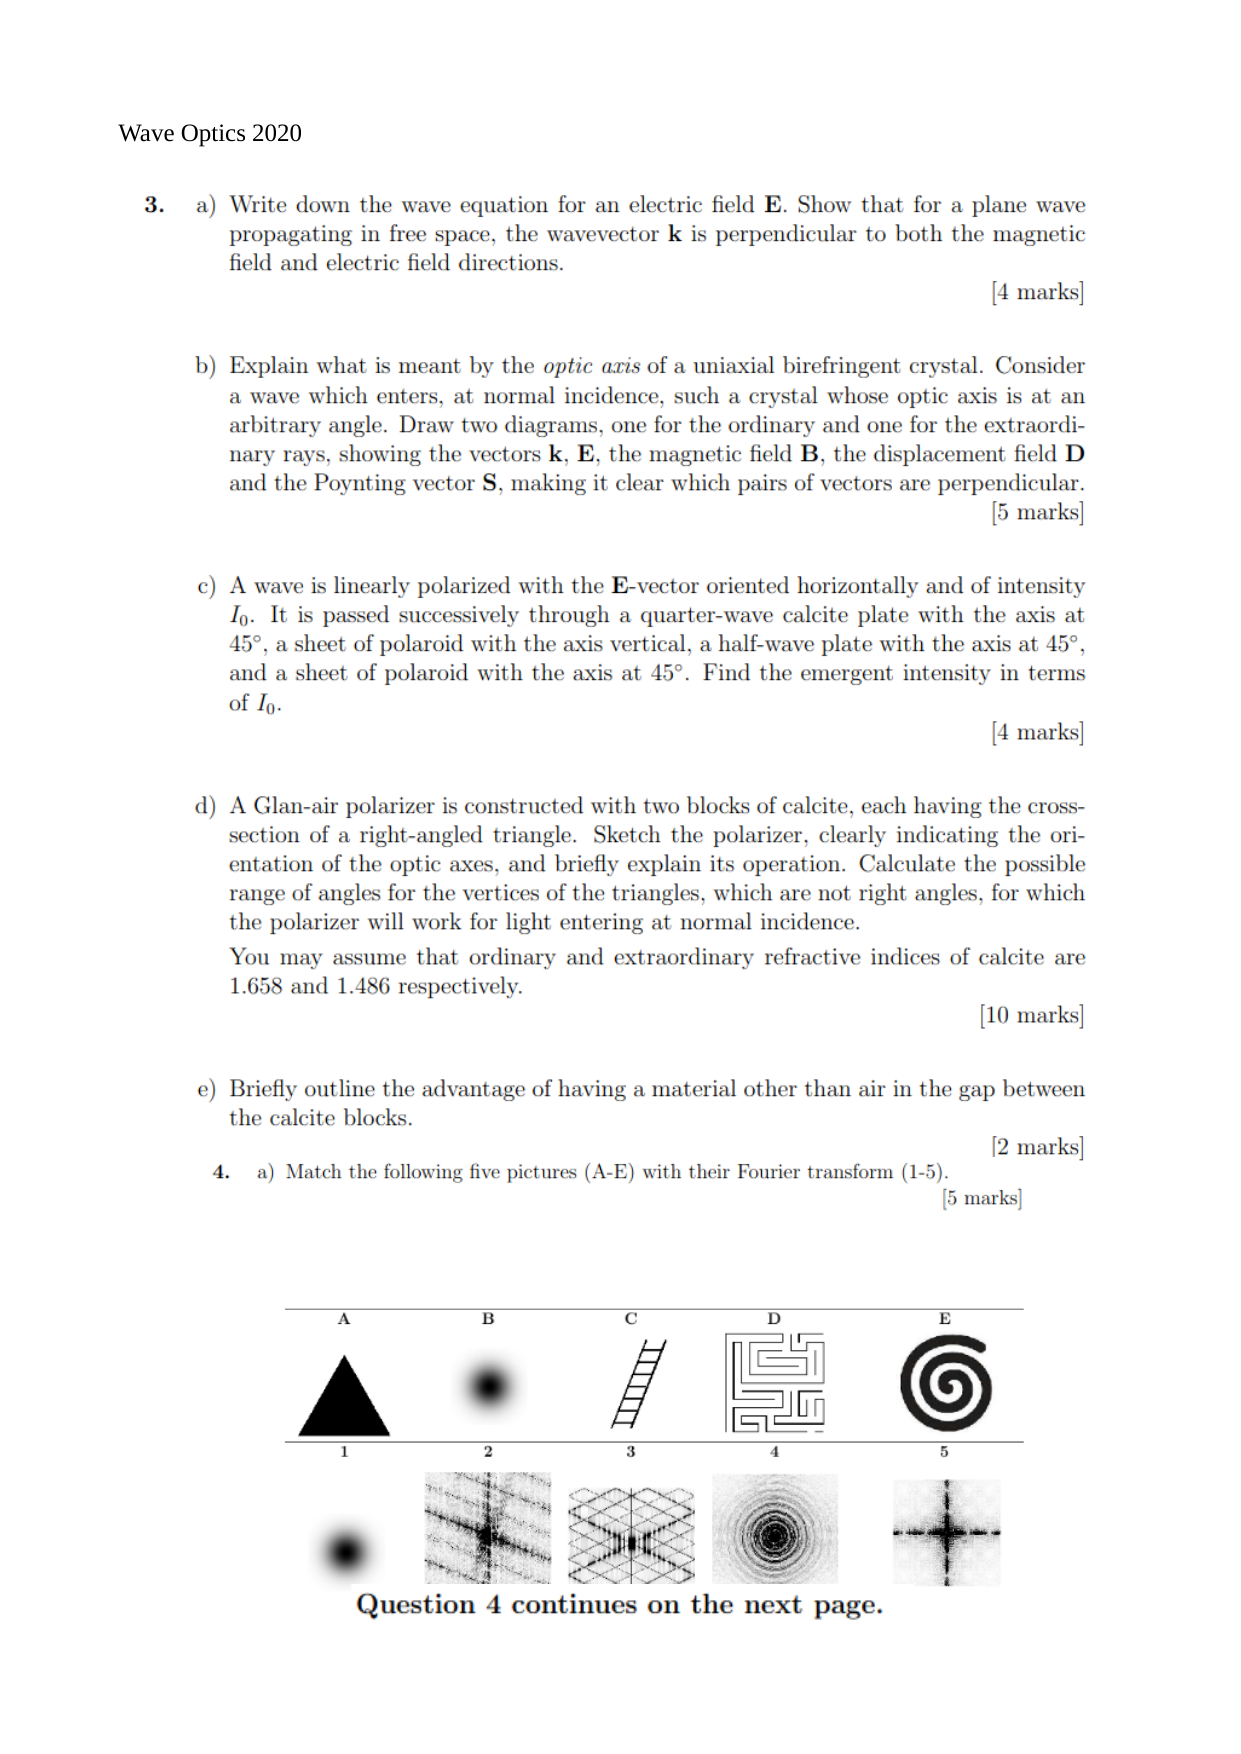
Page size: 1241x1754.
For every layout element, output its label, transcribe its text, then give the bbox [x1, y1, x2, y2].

text Wave Optics 2020 [118, 118, 1122, 147]
picture [124, 182, 1129, 1636]
